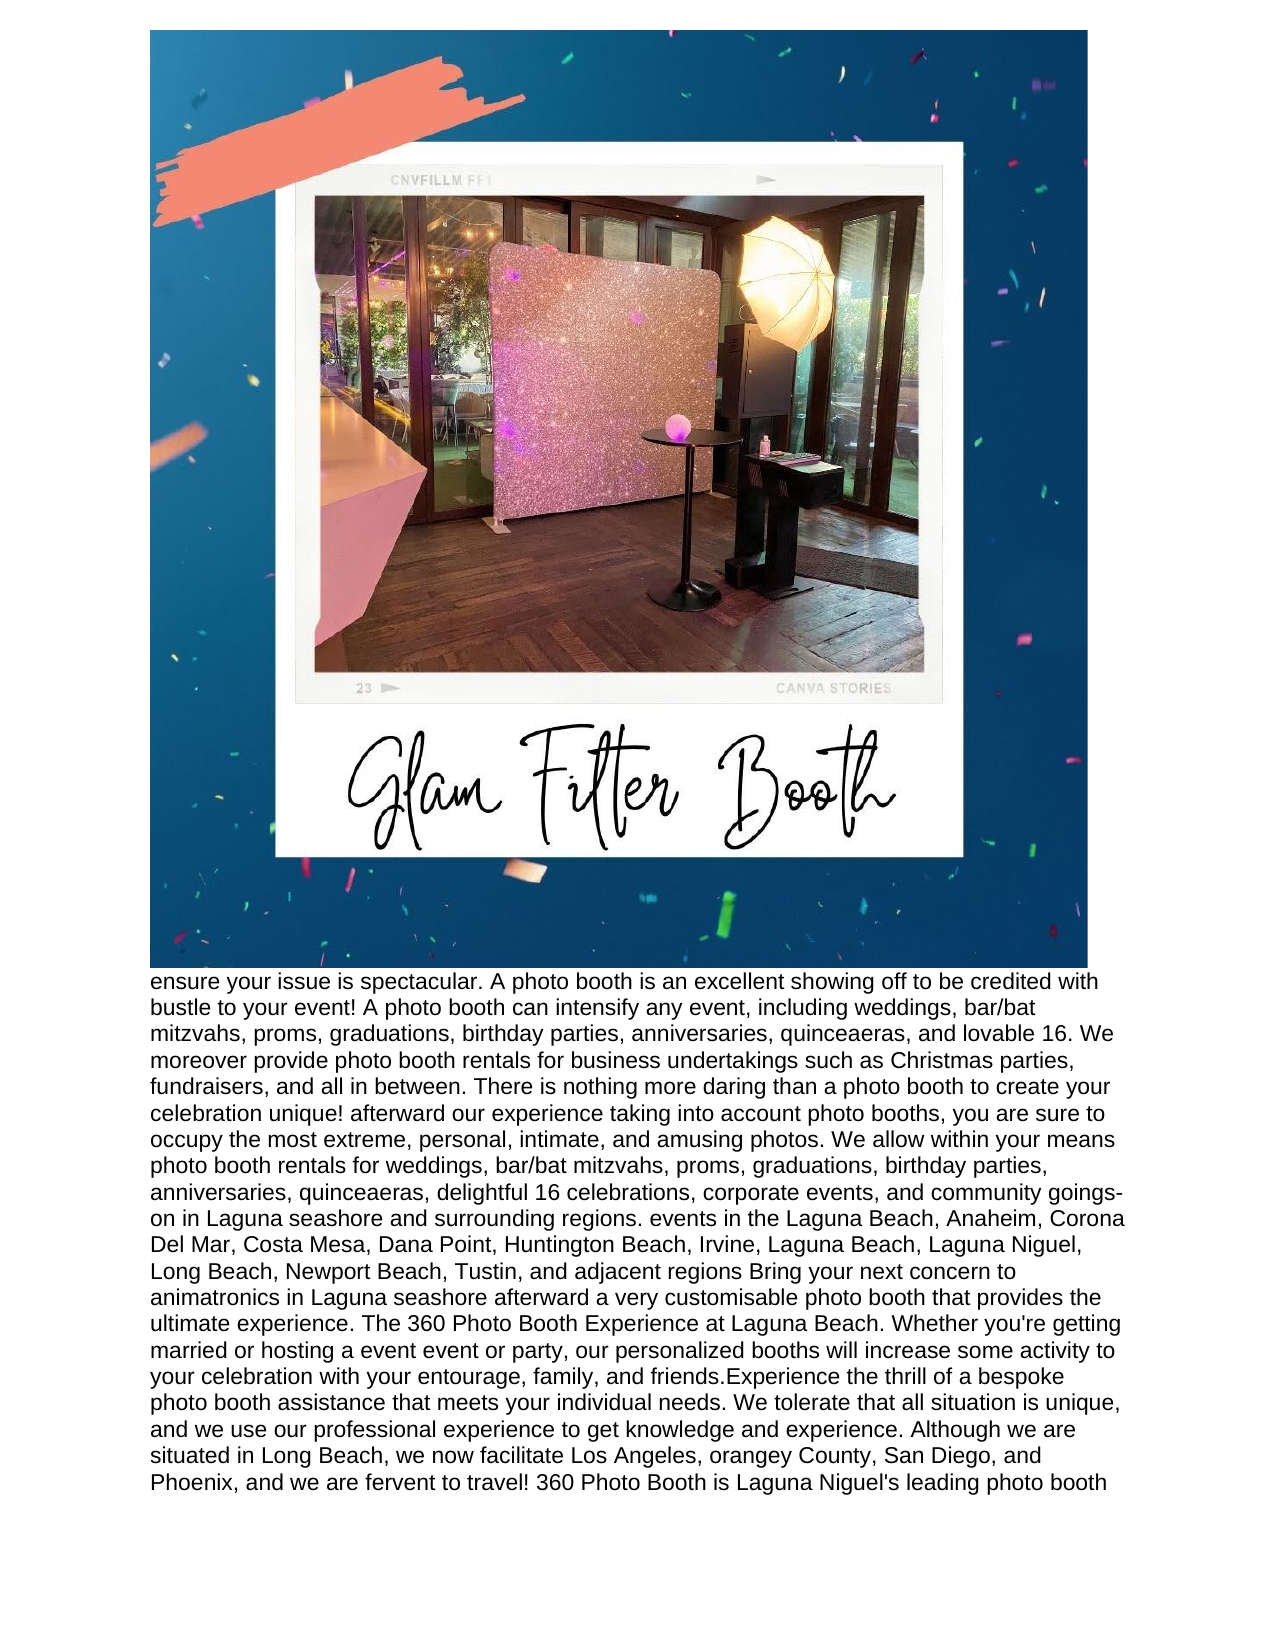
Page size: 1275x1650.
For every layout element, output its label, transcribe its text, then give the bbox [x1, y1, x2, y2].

text ensure your issue is spectacular. A photo booth is an excellent showing off to be credited with bustle to your event! A photo booth can intensify any event, including weddings, bar/bat mitzvahs, proms, graduations, birthday parties, anniversaries, quinceaeras, and lovable 16. We moreover provide photo booth rentals for business undertakings such as Christmas parties, fundraisers, and all in between. There is nothing more daring than a photo booth to create your celebration unique! afterward our experience taking into account photo booths, you are sure to occupy the most extreme, personal, intimate, and amusing photos. We allow within your means photo booth rentals for weddings, bar/bat mitzvahs, proms, graduations, birthday parties, anniversaries, quinceaeras, delightful 16 celebrations, corporate events, and community goings-on in Laguna seashore and surrounding regions. events in the Laguna Beach, Anaheim, Corona Del Mar, Costa Mesa, Dana Point, Huntington Beach, Irvine, Laguna Beach, Laguna Niguel, Long Beach, Newport Beach, Tustin, and adjacent regions Bring your next concern to animatronics in Laguna seashore afterward a very customisable photo booth that provides the ultimate experience. The 360 Photo Booth Experience at Laguna Beach. Whether you're getting married or hosting a event event or party, our personalized booths will increase some activity to your celebration with your entourage, family, and friends.Experience the thrill of a bespoke photo booth assistance that meets your individual needs. We tolerate that all situation is unique, and we use our professional experience to get knowledge and experience. Although we are situated in Long Beach, we now facilitate Los Angeles, orangey County, San Diego, and Phoenix, and we are fervent to travel! 360 Photo Booth is Laguna Niguel's leading photo booth [150, 968, 1125, 1495]
picture [150, 30, 1088, 968]
